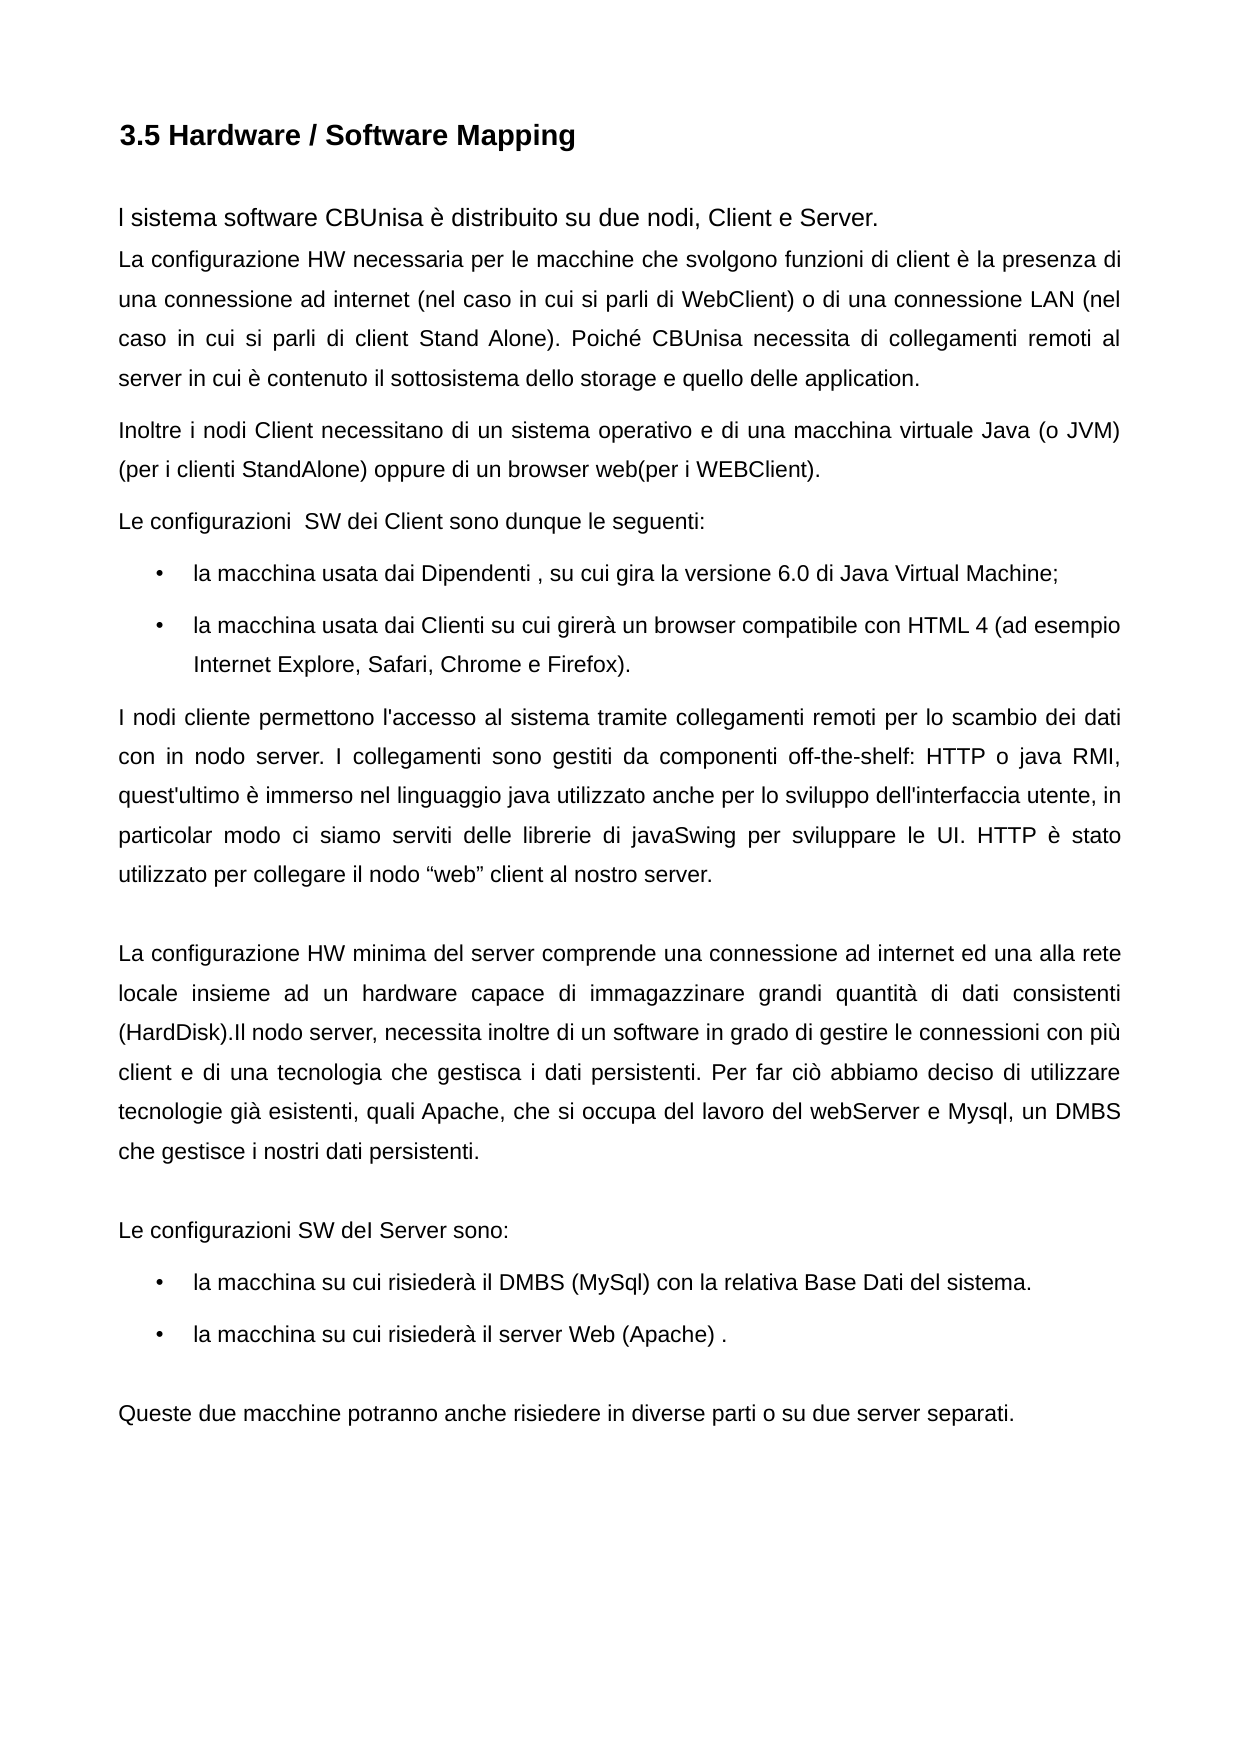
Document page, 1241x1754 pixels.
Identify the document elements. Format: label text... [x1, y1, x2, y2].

text I nodi cliente permettono l'accesso al sistema tramite collegamenti remoti per lo scambio dei dati con in nodo server. I collegamenti sono gestiti da componenti off-the-shelf: HTTP o java RMI, quest'ultimo è immerso nel linguaggio java utilizzato anche per lo sviluppo dell'interfaccia utente, in particolar modo ci siamo serviti delle librerie di javaSwing per sviluppare le UI. HTTP è stato utilizzato per collegare il nodo “web” client al nostro server. [118, 703, 1122, 888]
list la macchina usata dai Dipendenti , su cui gira la versione 6.0 di Java Virtual Machine; [156, 560, 1122, 586]
list la macchina usata dai Clienti su cui girerà un browser compatibile con HTML 4 (ad esempio Internet Explore, Safari, Chrome e Firefox). [156, 612, 1122, 678]
text Queste due macchine potranno anche risiedere in diverse parti o su due server separati. [118, 1399, 1122, 1426]
text l sistema software CBUnisa è distribuito su due nodi, Client e Server. [118, 203, 1122, 232]
text Inoltre i nodi Client necessitano di un sistema operativo e di una macchina virtuale Java (o JVM)(per i clienti StandAlone) oppure di un browser web(per i WEBClient). [118, 417, 1122, 482]
text Le configurazioni SW dei Client sono dunque le seguenti: [118, 508, 1122, 534]
text La configurazione HW minima del server comprende una connessione ad internet ed una alla rete locale insieme ad un hardware capace di immagazzinare grandi quantità di dati consistenti (HardDisk).Il nodo server, necessita inoltre di un software in grado di gestire le connessioni con più client e di una tecnologia che gestisca i dati persistenti. Per far ciò abbiamo deciso di utilizzare tecnologie già esistenti, quali Apache, che si occupa del lavoro del webServer e Mysql, un DMBS che gestisce i nostri dati persistenti. [118, 940, 1122, 1164]
list la macchina su cui risiederà il DMBS (MySql) con la relativa Base Dati del sistema. [156, 1269, 1122, 1295]
text La configurazione HW necessaria per le macchine che svolgono funzioni di client è la presenza di una connessione ad internet (nel caso in cui si parli di WebClient) o di una connessione LAN (nel caso in cui si parli di client Stand Alone). Poiché CBUnisa necessita di collegamenti remoti al server in cui è contenuto il sottosistema dello storage e quello delle application. [118, 246, 1122, 391]
text Le configurazioni SW deI Server sono: [118, 1217, 1122, 1243]
list la macchina su cui risiederà il server Web (Apache) . [156, 1321, 1122, 1347]
subtitle 3.5 Hardware / Software Mapping [119, 118, 1122, 152]
